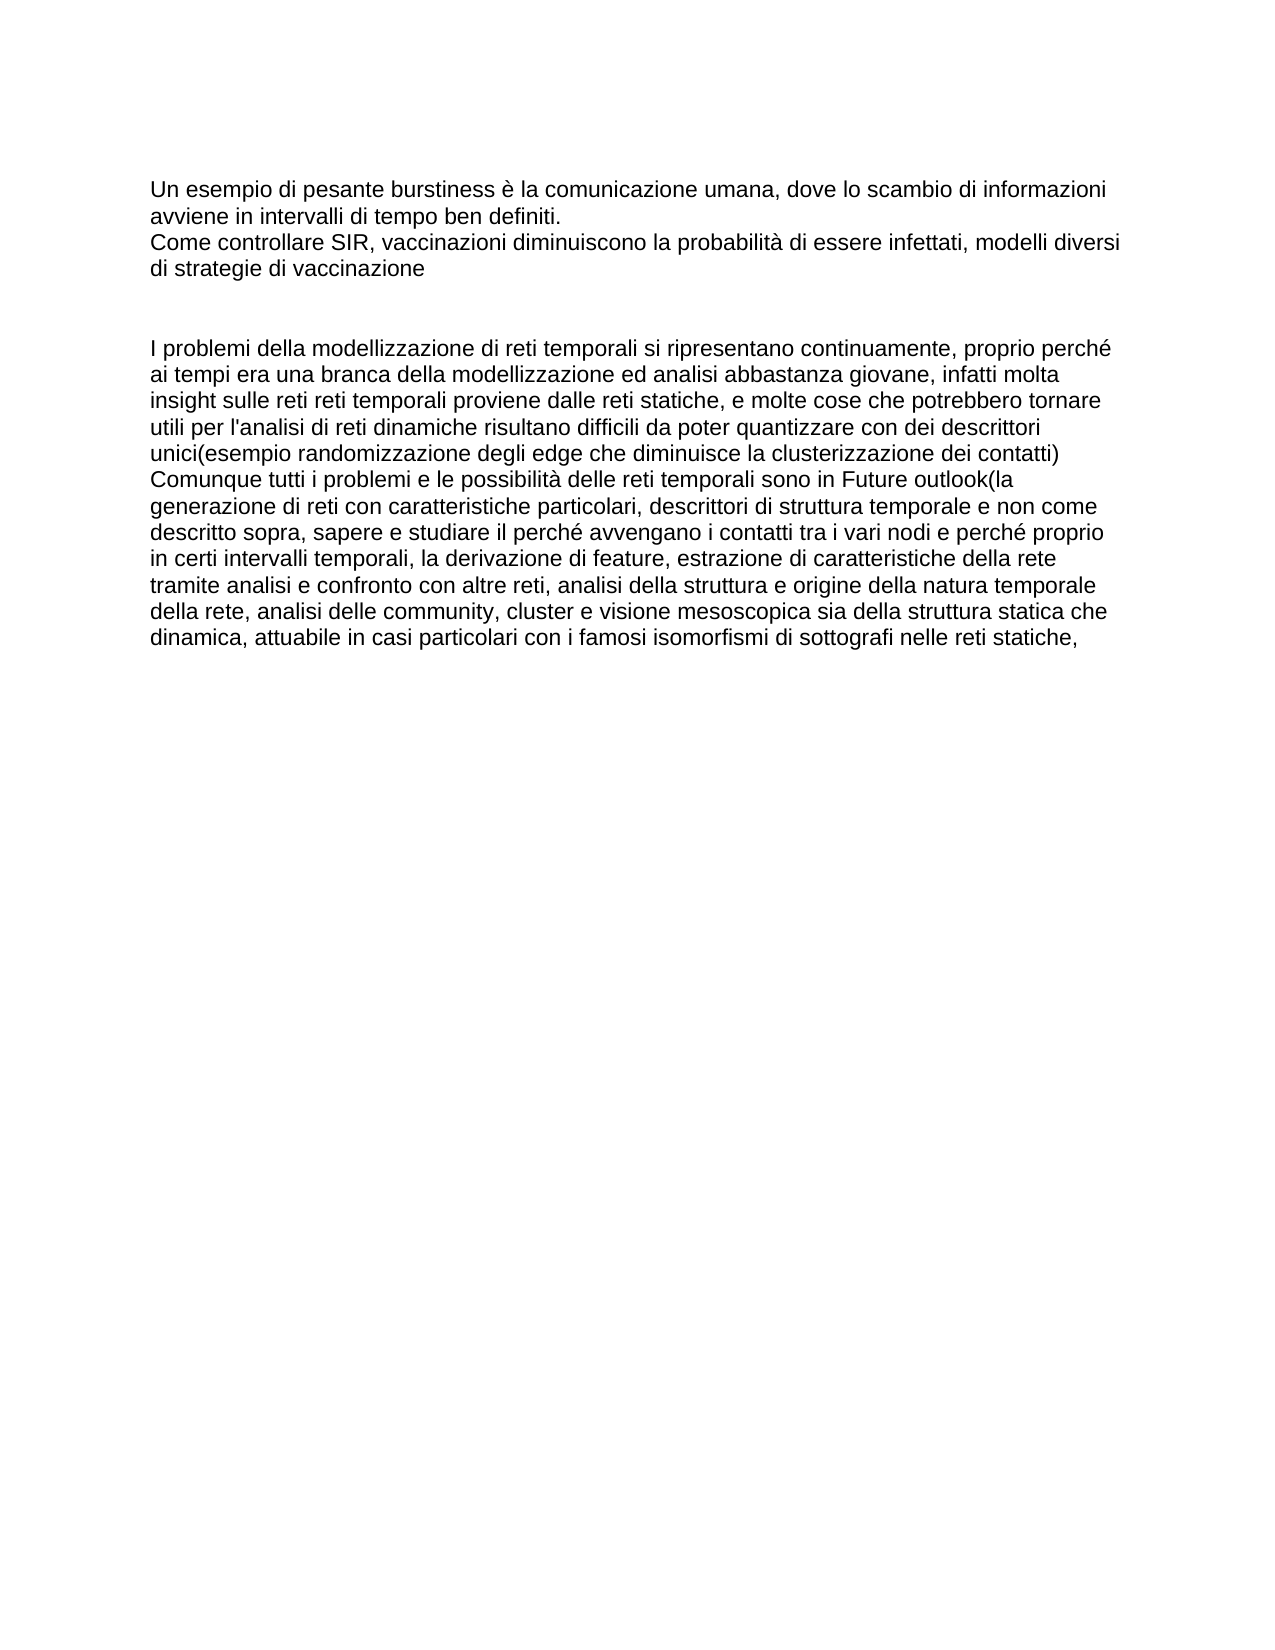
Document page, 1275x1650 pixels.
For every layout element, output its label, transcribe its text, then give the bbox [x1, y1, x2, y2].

text Un esempio di pesante burstiness è la comunicazione umana, dove lo scambio di informazioni avviene in intervalli di tempo ben definiti. Come controllare SIR, vaccinazioni diminuiscono la probabilità di essere infettati, modelli diversi di strategie di vaccinazione I problemi della modellizzazione di reti temporali si ripresentano continuamente, proprio perché ai tempi era una branca della modellizzazione ed analisi abbastanza giovane, infatti molta insight sulle reti reti temporali proviene dalle reti statiche, e molte cose che potrebbero tornare utili per l'analisi di reti dinamiche risultano difficili da poter quantizzare con dei descrittori unici(esempio randomizzazione degli edge che diminuisce la clusterizzazione dei contatti) Comunque tutti i problemi e le possibilità delle reti temporali sono in Future outlook(la generazione di reti con caratteristiche particolari, descrittori di struttura temporale e non come descritto sopra, sapere e studiare il perché avvengano i contatti tra i vari nodi e perché proprio in certi intervalli temporali, la derivazione di feature, estrazione di caratteristiche della rete tramite analisi e confronto con altre reti, analisi della struttura e origine della natura temporale della rete, analisi delle community, cluster e visione mesoscopica sia della struttura statica che dinamica, attuabile in casi particolari con i famosi isomorfismi di sottografi nelle reti statiche, [150, 150, 1125, 651]
